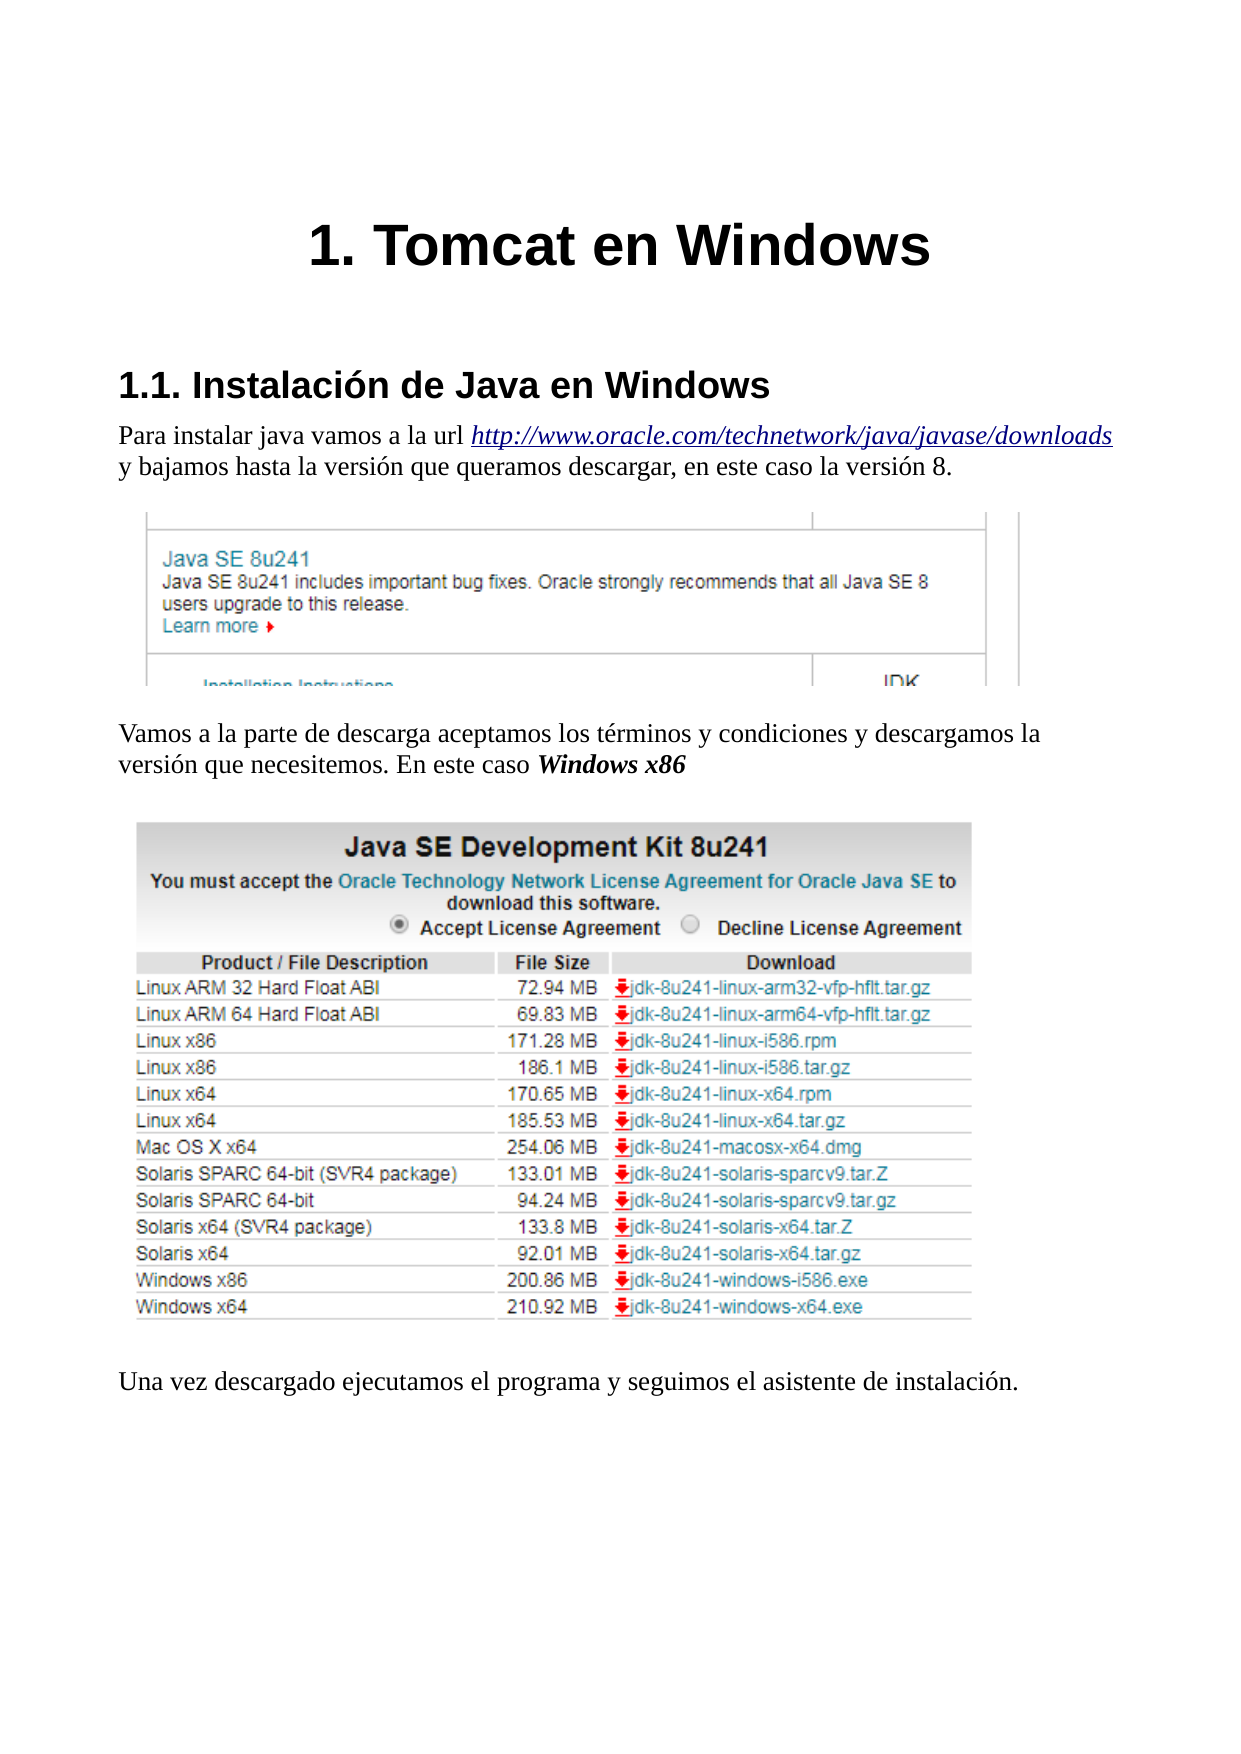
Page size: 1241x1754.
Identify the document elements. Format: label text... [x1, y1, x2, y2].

text Una vez descargado ejecutamos el programa y seguimos el asistente de instalación. [118, 1365, 1122, 1396]
subtitle 1.1. Instalación de Java en Windows [118, 363, 1122, 406]
text y bajamos hasta la versión que queramos descargar, en este caso la versión 8. [118, 450, 1122, 481]
picture [118, 810, 997, 1334]
text Para instalar java vamos a la url http://www.oracle.com/technetwork/java/javase/downloads [118, 419, 1122, 450]
title 1. Tomcat en Windows [118, 210, 1122, 277]
picture [118, 512, 1023, 686]
text Vamos a la parte de descarga aceptamos los términos y condiciones y descargamos la versión que necesitemos. En este caso Windows x86 [118, 717, 1122, 779]
